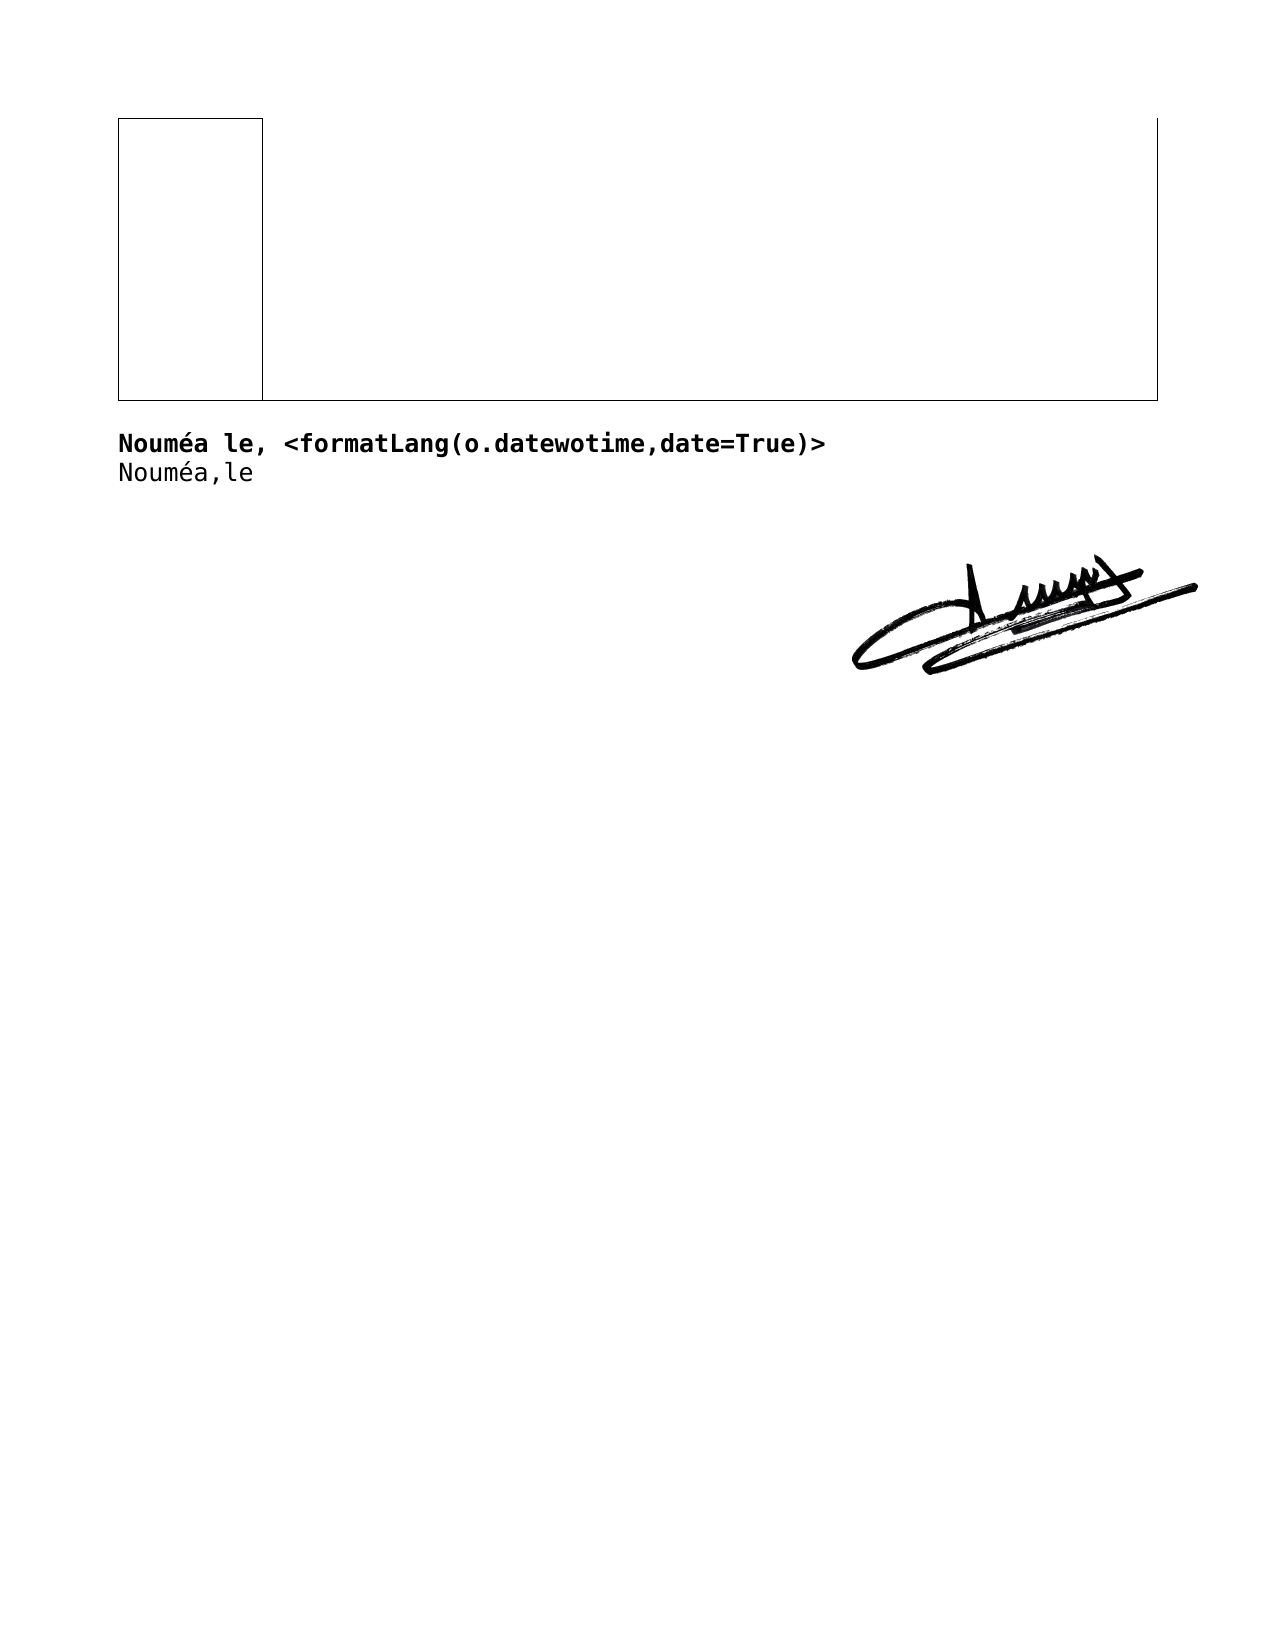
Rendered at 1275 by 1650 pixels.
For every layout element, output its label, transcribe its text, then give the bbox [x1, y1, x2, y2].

table_cell [263, 159, 1157, 199]
picture [851, 554, 1199, 675]
text Nouméa,le [118, 458, 1157, 487]
table_cell [263, 199, 1157, 239]
table_cell [263, 118, 1157, 158]
table_cell [263, 360, 1157, 400]
table_cell [263, 320, 1157, 360]
table_cell [263, 239, 1157, 279]
text Nouméa le, <formatLang(o.datewotime,date=True)> [118, 429, 1157, 458]
table_cell [263, 279, 1157, 320]
table_cell [119, 119, 262, 400]
